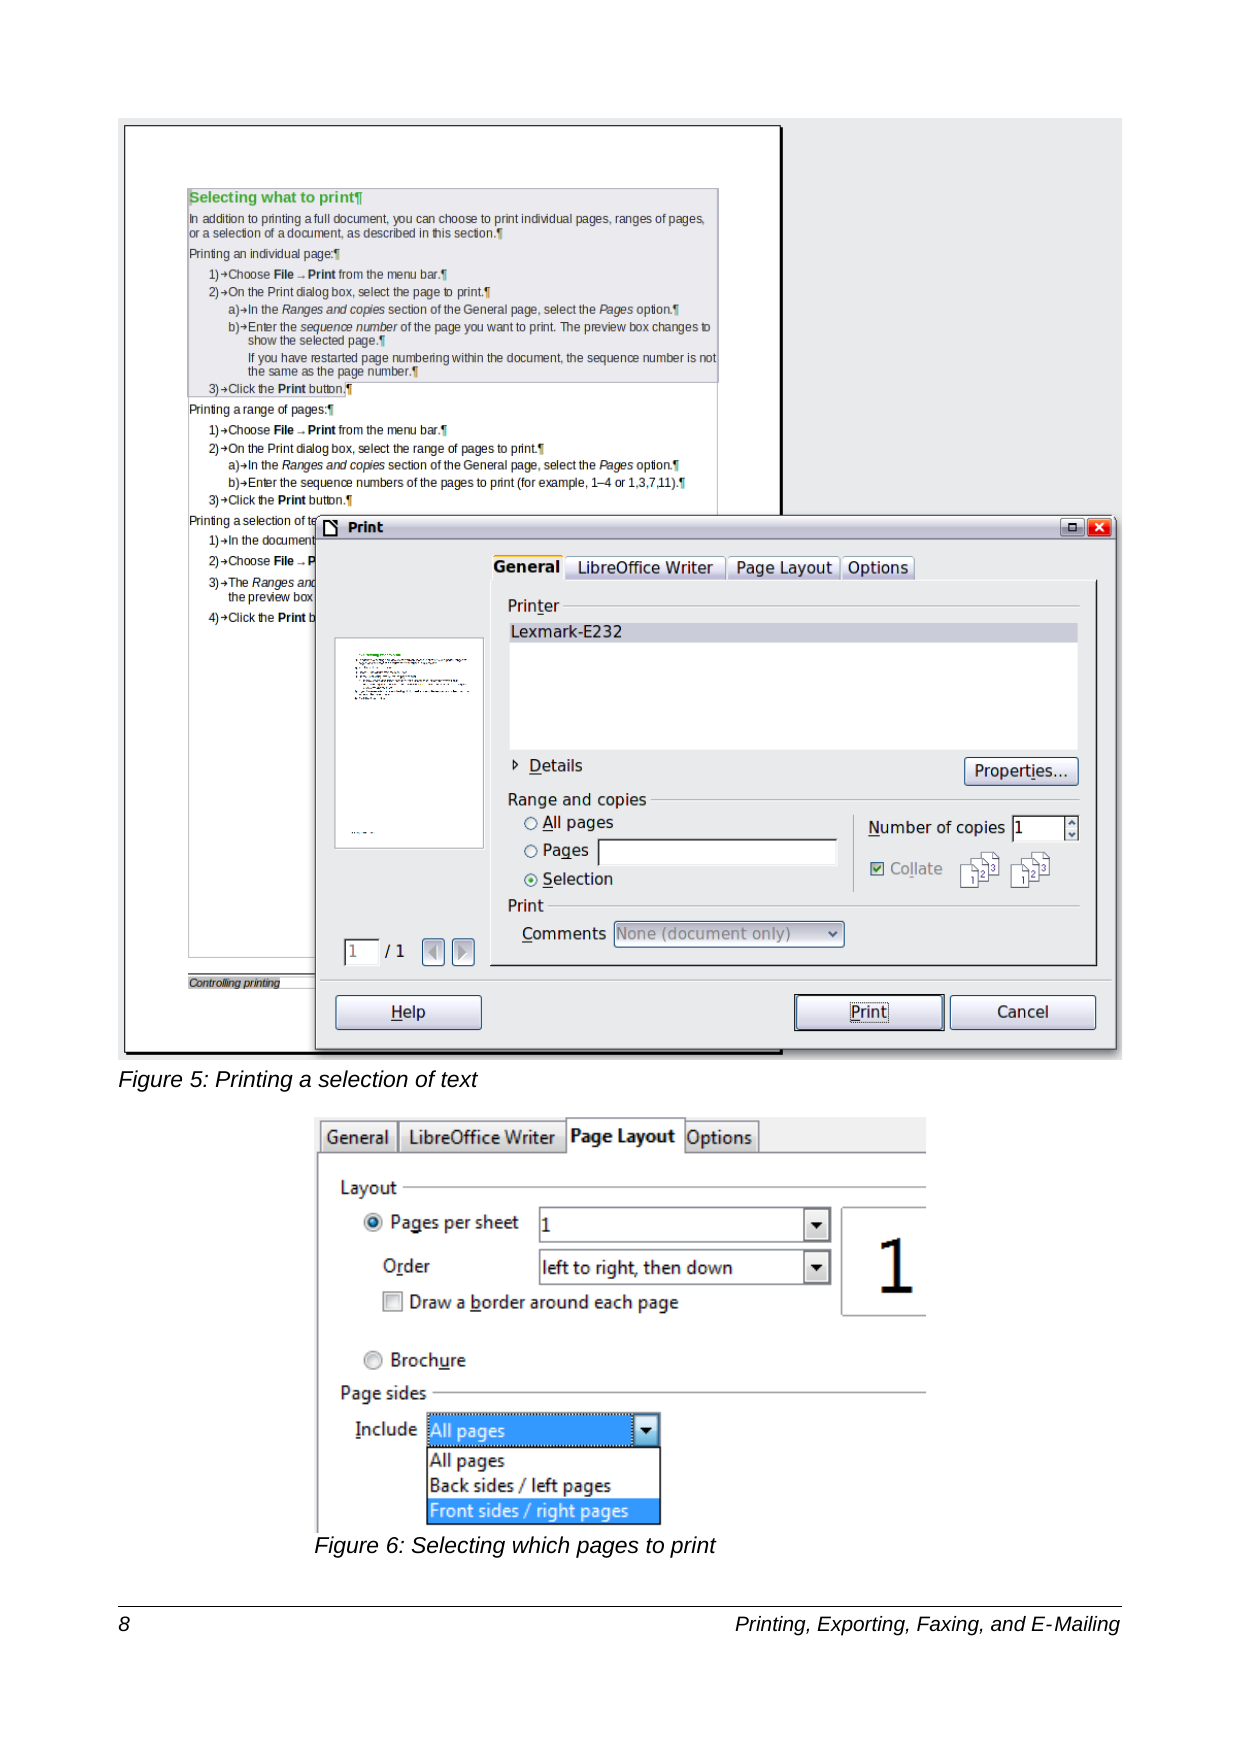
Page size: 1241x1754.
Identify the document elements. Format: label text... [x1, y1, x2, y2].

picture [314, 1117, 927, 1533]
text Figure 5: Printing a selection of text [118, 1066, 1122, 1092]
text Figure 6: Selecting which pages to print [314, 1533, 926, 1559]
picture [118, 118, 1123, 1060]
